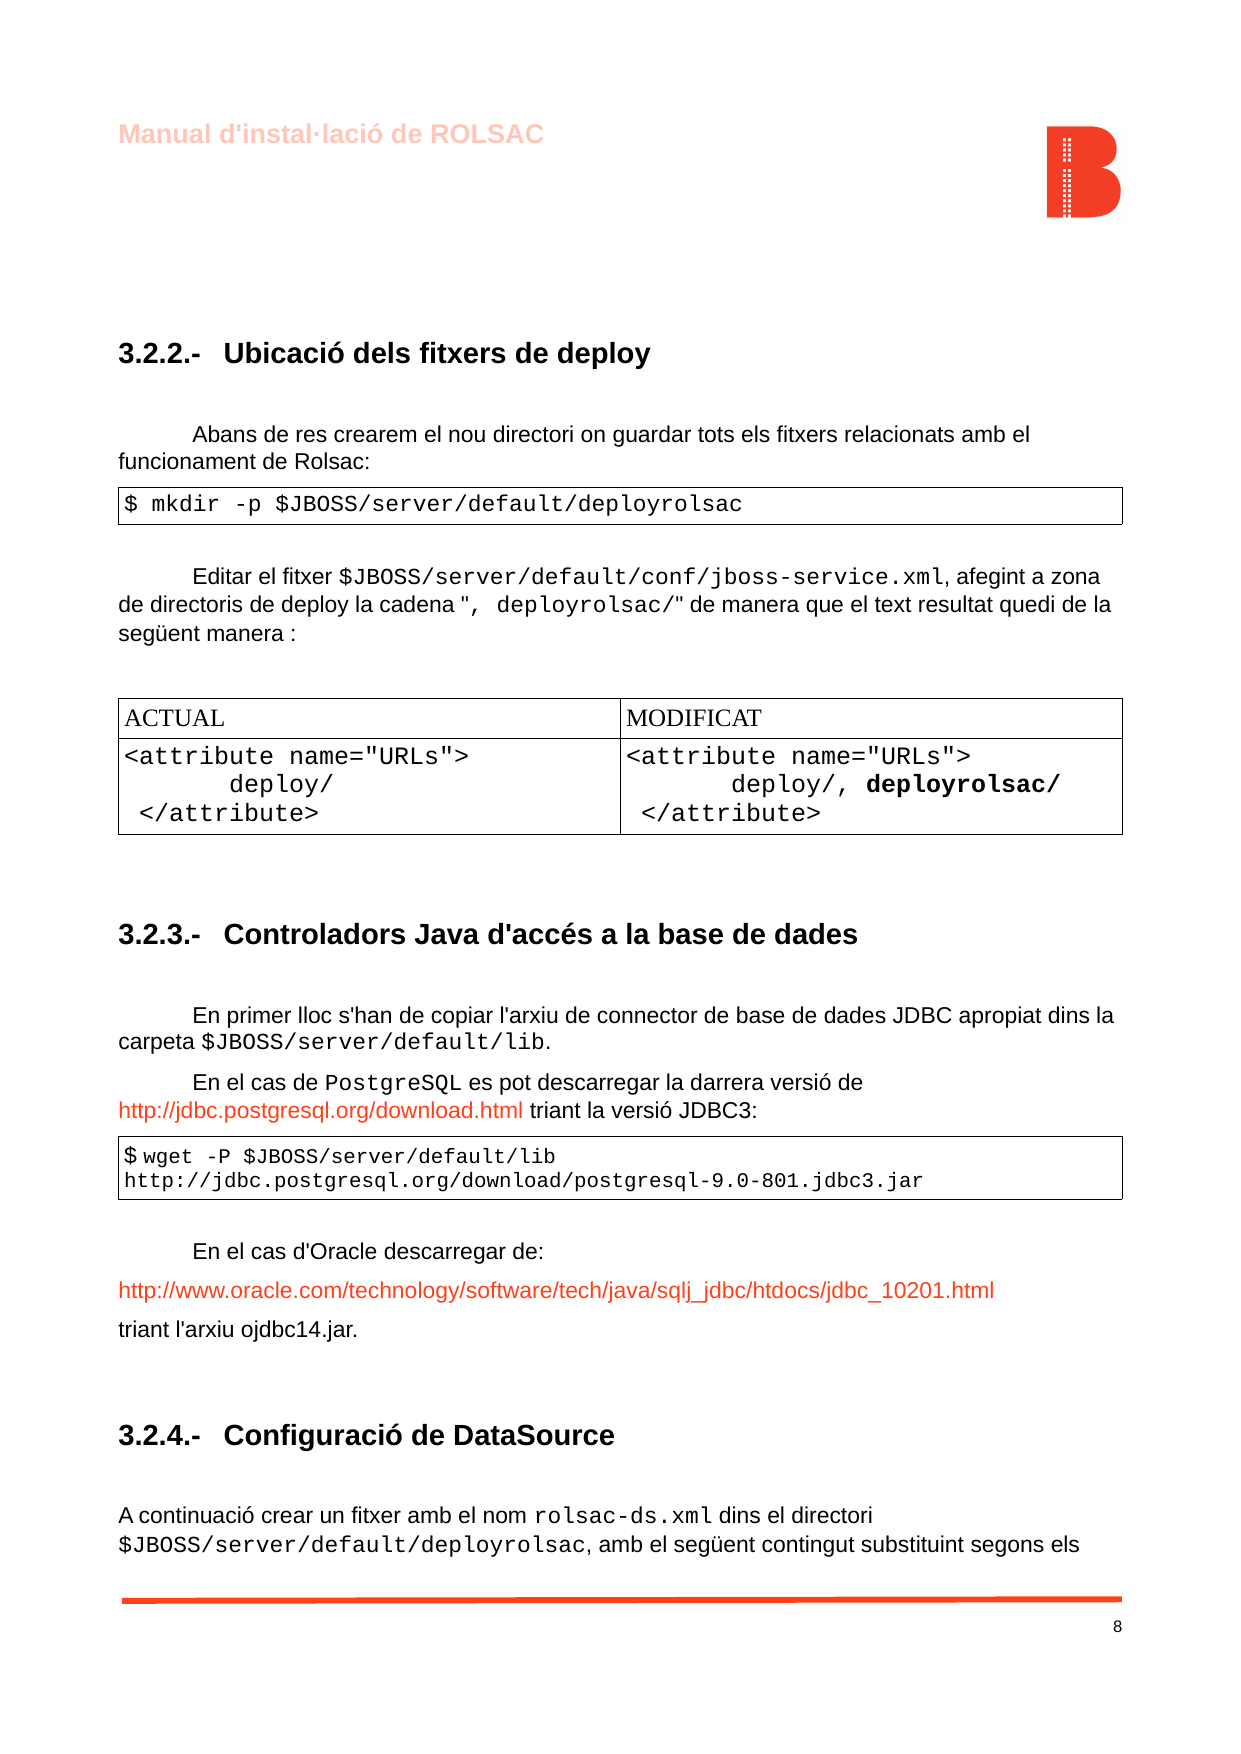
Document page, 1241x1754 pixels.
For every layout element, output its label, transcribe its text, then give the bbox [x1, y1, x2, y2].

text triant l'arxiu ojdbc14.jar. [118, 1316, 1122, 1342]
table_cell <attribute name="URLs"> deploy/, deployrolsac/ </attribute> [621, 739, 1122, 834]
table_header ACTUAL [119, 699, 620, 738]
table_header $ wget -P $JBOSS/server/default/lib http://jdbc.postgresql.org/download/postgresql-9.0-801.jdbc3.jar [119, 1137, 1122, 1199]
table_header $ mkdir -p $JBOSS/server/default/deployrolsac [119, 488, 1122, 524]
subtitle Controladors Java d'accés a la base de dades [118, 917, 1122, 950]
text En el cas de PostgreSQL es pot descarregar la darrera versió de http://jdbc.postgresql.org/download.html triant la versió JDBC3: [118, 1069, 1122, 1124]
picture [1036, 124, 1130, 221]
text En el cas d'Oracle descarregar de: [118, 1238, 1122, 1264]
table_header MODIFICAT [621, 699, 1122, 738]
table_cell <attribute name="URLs"> deploy/ </attribute> [119, 739, 620, 834]
subtitle Ubicació dels fitxers de deploy [118, 336, 1122, 370]
subtitle Configuració de DataSource [118, 1418, 1122, 1452]
text Abans de res crearem el nou directori on guardar tots els fitxers relacionats amb el funcionament de Rolsac: [118, 421, 1122, 474]
text En primer lloc s'han de copiar l'arxiu de connector de base de dades JDBC apropiat dins la carpeta $JBOSS/server/default/lib. [118, 1002, 1122, 1056]
text Editar el fitxer $JBOSS/server/default/conf/jboss-service.xml, afegint a zona de directoris de deploy la cadena ", deployrolsac/" de manera que el text resultat quedi de la següent manera : [118, 563, 1122, 646]
text A continuació crear un fitxer amb el nom rolsac-ds.xml dins el directori $JBOSS/server/default/deployrolsac, amb el següent contingut substituint segons els [118, 1502, 1122, 1559]
text http://www.oracle.com/technology/software/tech/java/sqlj_jdbc/htdocs/jdbc_10201.html [118, 1277, 1122, 1303]
